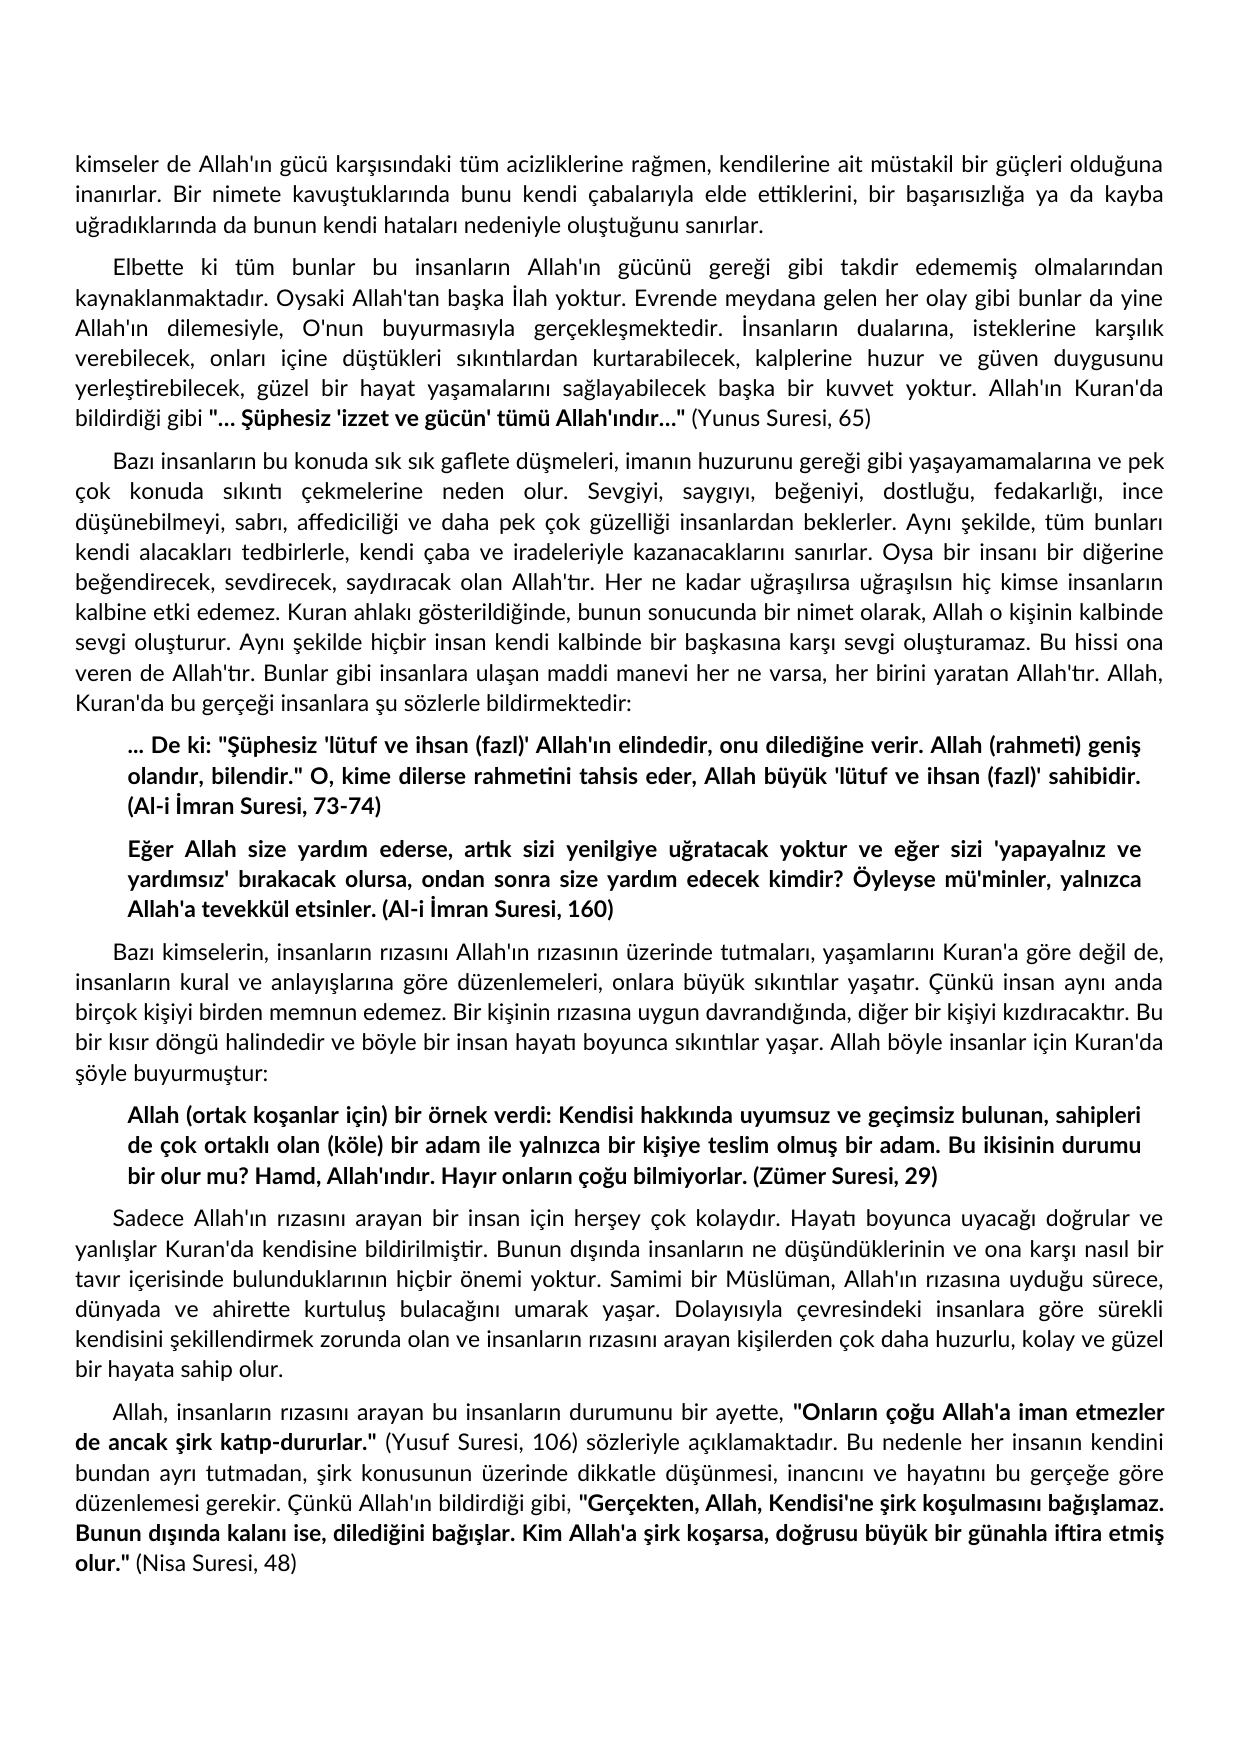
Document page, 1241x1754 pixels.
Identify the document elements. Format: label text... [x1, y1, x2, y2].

text Bazı insanların bu konuda sık sık gaflete düşmeleri, imanın huzurunu gereği gibi yaşayamamalarına ve pek çok konuda sıkıntı çekmelerine neden olur. Sevgiyi, saygıyı, beğeniyi, dostluğu, fedakarlığı, ince düşünebilmeyi, sabrı, affediciliği ve daha pek çok güzelliği insanlardan beklerler. Aynı şekilde, tüm bunları kendi alacakları tedbirlerle, kendi çaba ve iradeleriyle kazanacaklarını sanırlar. Oysa bir insanı bir diğerine beğendirecek, sevdirecek, saydıracak olan Allah'tır. Her ne kadar uğraşılırsa uğraşılsın hiç kimse insanların kalbine etki edemez. Kuran ahlakı gösterildiğinde, bunun sonucunda bir nimet olarak, Allah o kişinin kalbinde sevgi oluşturur. Aynı şekilde hiçbir insan kendi kalbinde bir başkasına karşı sevgi oluşturamaz. Bu hissi ona veren de Allah'tır. Bunlar gibi insanlara ulaşan maddi manevi her ne varsa, her birini yaratan Allah'tır. Allah, Kuran'da bu gerçeği insanlara şu sözlerle bildirmektedir: [75, 447, 1165, 716]
text Eğer Allah size yardım ederse, artık sizi yenilgiye uğratacak yoktur ve eğer sizi 'yapayalnız ve yardımsız' bırakacak olursa, ondan sonra size yardım edecek kimdir? Öyleyse mü'minler, yalnızca Allah'a tevekkül etsinler. (Al-i İmran Suresi, 160) [127, 834, 1143, 922]
text Allah, insanların rızasını arayan bu insanların durumunu bir ayette, "Onların çoğu Allah'a iman etmezler de ancak şirk katıp-dururlar." (Yusuf Suresi, 106) sözleriyle açıklamaktadır. Bu nedenle her insanın kendini bundan ayrı tutmadan, şirk konusunun üzerinde dikkatle düşünmesi, inancını ve hayatını bu gerçeğe göre düzenlemesi gerekir. Çünkü Allah'ın bildirdiği gibi, "Gerçekten, Allah, Kendisi'ne şirk koşulmasını bağışlamaz. Bunun dışında kalanı ise, dilediğini bağışlar. Kim Allah'a şirk koşarsa, doğrusu büyük bir günahla iftira etmiş olur." (Nisa Suresi, 48) [75, 1398, 1165, 1576]
text Bazı kimselerin, insanların rızasını Allah'ın rızasının üzerinde tutmaları, yaşamlarını Kuran'a göre değil de, insanların kural ve anlayışlarına göre düzenlemeleri, onlara büyük sıkıntılar yaşatır. Çünkü insan aynı anda birçok kişiyi birden memnun edemez. Bir kişinin rızasına uygun davrandığında, diğer bir kişiyi kızdıracaktır. Bu bir kısır döngü halindedir ve böyle bir insan hayatı boyunca sıkıntılar yaşar. Allah böyle insanlar için Kuran'da şöyle buyurmuştur: [75, 937, 1165, 1086]
text Sadece Allah'ın rızasını arayan bir insan için herşey çok kolaydır. Hayatı boyunca uyacağı doğrular ve yanlışlar Kuran'da kendisine bildirilmiştir. Bunun dışında insanların ne düşündüklerinin ve ona karşı nasıl bir tavır içerisinde bulunduklarının hiçbir önemi yoktur. Samimi bir Müslüman, Allah'ın rızasına uyduğu sürece, dünyada ve ahirette kurtuluş bulacağını umarak yaşar. Dolayısıyla çevresindeki insanlara göre sürekli kendisini şekillendirmek zorunda olan ve insanların rızasını arayan kişilerden çok daha huzurlu, kolay ve güzel bir hayata sahip olur. [75, 1204, 1165, 1383]
text ... De ki: "Şüphesiz 'lütuf ve ihsan (fazl)' Allah'ın elindedir, onu dilediğine verir. Allah (rahmeti) geniş olandır, bilendir." O, kime dilerse rahmetini tahsis eder, Allah büyük 'lütuf ve ihsan (fazl)' sahibidir. (Al-i İmran Suresi, 73-74) [127, 731, 1143, 819]
text kimseler de Allah'ın gücü karşısındaki tüm acizliklerine rağmen, kendilerine ait müstakil bir güçleri olduğuna inanırlar. Bir nimete kavuştuklarında bunu kendi çabalarıyla elde ettiklerini, bir başarısızlığa ya da kayba uğradıklarında da bunun kendi hataları nedeniyle oluştuğunu sanırlar. [75, 150, 1165, 238]
text Elbette ki tüm bunlar bu insanların Allah'ın gücünü gereği gibi takdir edememiş olmalarından kaynaklanmaktadır. Oysaki Allah'tan başka İlah yoktur. Evrende meydana gelen her olay gibi bunlar da yine Allah'ın dilemesiyle, O'nun buyurmasıyla gerçekleşmektedir. İnsanların dualarına, isteklerine karşılık verebilecek, onları içine düştükleri sıkıntılardan kurtarabilecek, kalplerine huzur ve güven duygusunu yerleştirebilecek, güzel bir hayat yaşamalarını sağlayabilecek başka bir kuvvet yoktur. Allah'ın Kuran'da bildirdiği gibi "… Şüphesiz 'izzet ve gücün' tümü Allah'ındır…" (Yunus Suresi, 65) [75, 253, 1165, 432]
text Allah (ortak koşanlar için) bir örnek verdi: Kendisi hakkında uyumsuz ve geçimsiz bulunan, sahipleri de çok ortaklı olan (köle) bir adam ile yalnızca bir kişiye teslim olmuş bir adam. Bu ikisinin durumu bir olur mu? Hamd, Allah'ındır. Hayır onların çoğu bilmiyorlar. (Zümer Suresi, 29) [127, 1101, 1143, 1189]
